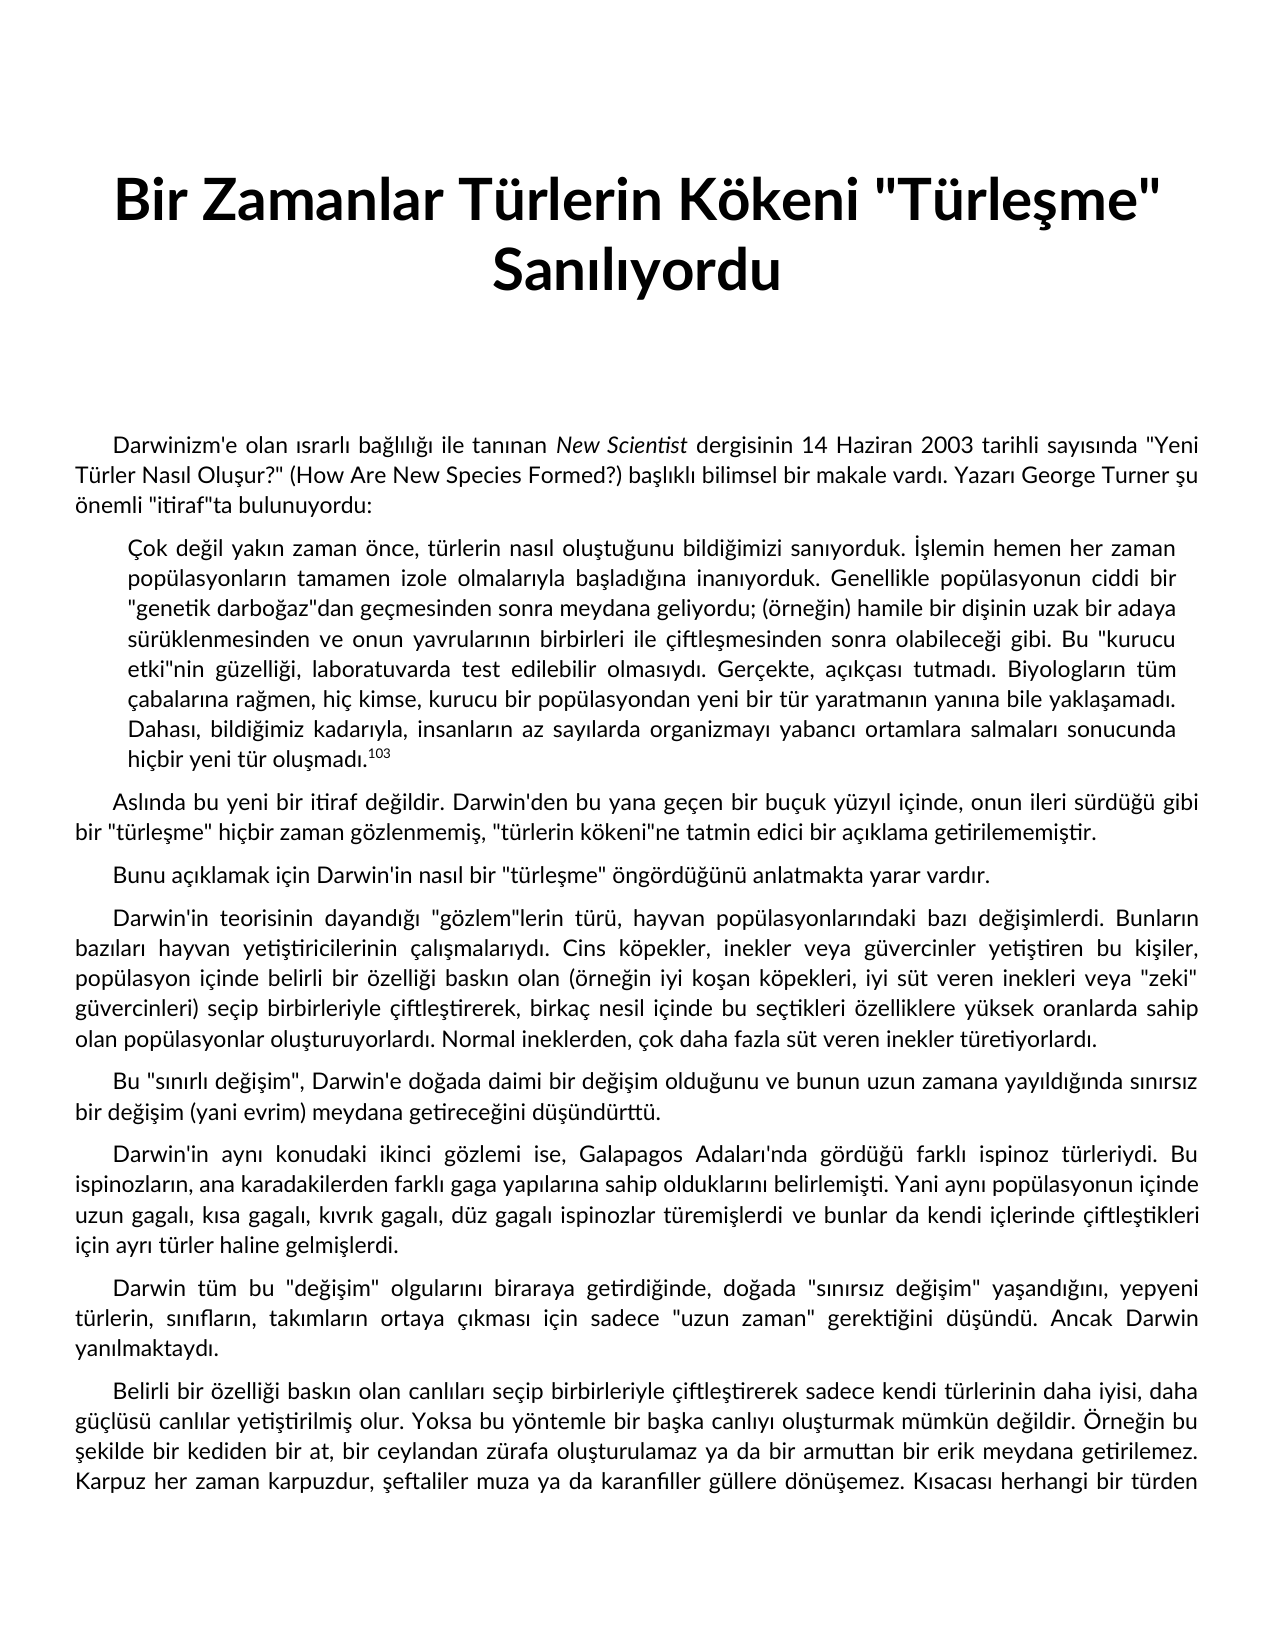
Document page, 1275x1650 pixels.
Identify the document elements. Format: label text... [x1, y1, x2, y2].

subtitle Bir Zamanlar Türlerin Kökeni "Türleşme" Sanılıyordu [75, 162, 1200, 302]
text Çok değil yakın zaman önce, türlerin nasıl oluştuğunu bildiğimizi sanıyorduk. İşlemin hemen her zaman popülasyonların tamamen izole olmalarıyla başladığına inanıyorduk. Genellikle popülasyonun ciddi bir "genetik darboğaz"dan geçmesinden sonra meydana geliyordu; (örneğin) hamile bir dişinin uzak bir adaya sürüklenmesinden ve onun yavrularının birbirleri ile çiftleşmesinden sonra olabileceği gibi. Bu "kurucu etki"nin güzelliği, laboratuvarda test edilebilir olmasıydı. Gerçekte, açıkçası tutmadı. Biyologların tüm çabalarına rağmen, hiç kimse, kurucu bir popülasyondan yeni bir tür yaratmanın yanına bile yaklaşamadı. Dahası, bildiğimiz kadarıyla, insanların az sayılarda organizmayı yabancı ortamlara salmaları sonucunda hiçbir yeni tür oluşmadı.103 [127, 534, 1177, 773]
text Bunu açıklamak için Darwin'in nasıl bir "türleşme" öngördüğünü anlatmakta yarar vardır. [75, 861, 1200, 888]
text Aslında bu yeni bir itiraf değildir. Darwin'den bu yana geçen bir buçuk yüzyıl içinde, onun ileri sürdüğü gibi bir "türleşme" hiçbir zaman gözlenmemiş, "türlerin kökeni"ne tatmin edici bir açıklama getirilememiştir. [75, 788, 1200, 846]
text Darwin tüm bu "değişim" olgularını biraraya getirdiğinde, doğada "sınırsız değişim" yaşandığını, yepyeni türlerin, sınıfların, takımların ortaya çıkması için sadece "uzun zaman" gerektiğini düşündü. Ancak Darwin yanılmaktaydı. [75, 1273, 1200, 1361]
text Darwin'in aynı konudaki ikinci gözlemi ise, Galapagos Adaları'nda gördüğü farklı ispinoz türleriydi. Bu ispinozların, ana karadakilerden farklı gaga yapılarına sahip olduklarını belirlemişti. Yani aynı popülasyonun içinde uzun gagalı, kısa gagalı, kıvrık gagalı, düz gagalı ispinozlar türemişlerdi ve bunlar da kendi içlerinde çiftleştikleri için ayrı türler haline gelmişlerdi. [75, 1140, 1200, 1258]
text Belirli bir özelliği baskın olan canlıları seçip birbirleriyle çiftleştirerek sadece kendi türlerinin daha iyisi, daha güçlüsü canlılar yetiştirilmiş olur. Yoksa bu yöntemle bir başka canlıyı oluşturmak mümkün değildir. Örneğin bu şekilde bir kediden bir at, bir ceylandan zürafa oluşturulamaz ya da bir armuttan bir erik meydana getirilemez. Karpuz her zaman karpuzdur, şeftaliler muza ya da karanfiller güllere dönüşemez. Kısacası herhangi bir türden [75, 1376, 1200, 1494]
text Darwin'in teorisinin dayandığı "gözlem"lerin türü, hayvan popülasyonlarındaki bazı değişimlerdi. Bunların bazıları hayvan yetiştiricilerinin çalışmalarıydı. Cins köpekler, inekler veya güvercinler yetiştiren bu kişiler, popülasyon içinde belirli bir özelliği baskın olan (örneğin iyi koşan köpekleri, iyi süt veren inekleri veya "zeki" güvercinleri) seçip birbirleriyle çiftleştirerek, birkaç nesil içinde bu seçtikleri özelliklere yüksek oranlarda sahip olan popülasyonlar oluşturuyorlardı. Normal ineklerden, çok daha fazla süt veren inekler türetiyorlardı. [75, 903, 1200, 1052]
text Darwinizm'e olan ısrarlı bağlılığı ile tanınan New Scientist dergisinin 14 Haziran 2003 tarihli sayısında "Yeni Türler Nasıl Oluşur?" (How Are New Species Formed?) başlıklı bilimsel bir makale vardı. Yazarı George Turner şu önemli "itiraf"ta bulunuyordu: [75, 431, 1200, 518]
text Bu "sınırlı değişim", Darwin'e doğada daimi bir değişim olduğunu ve bunun uzun zamana yayıldığında sınırsız bir değişim (yani evrim) meydana getireceğini düşündürttü. [75, 1067, 1200, 1125]
